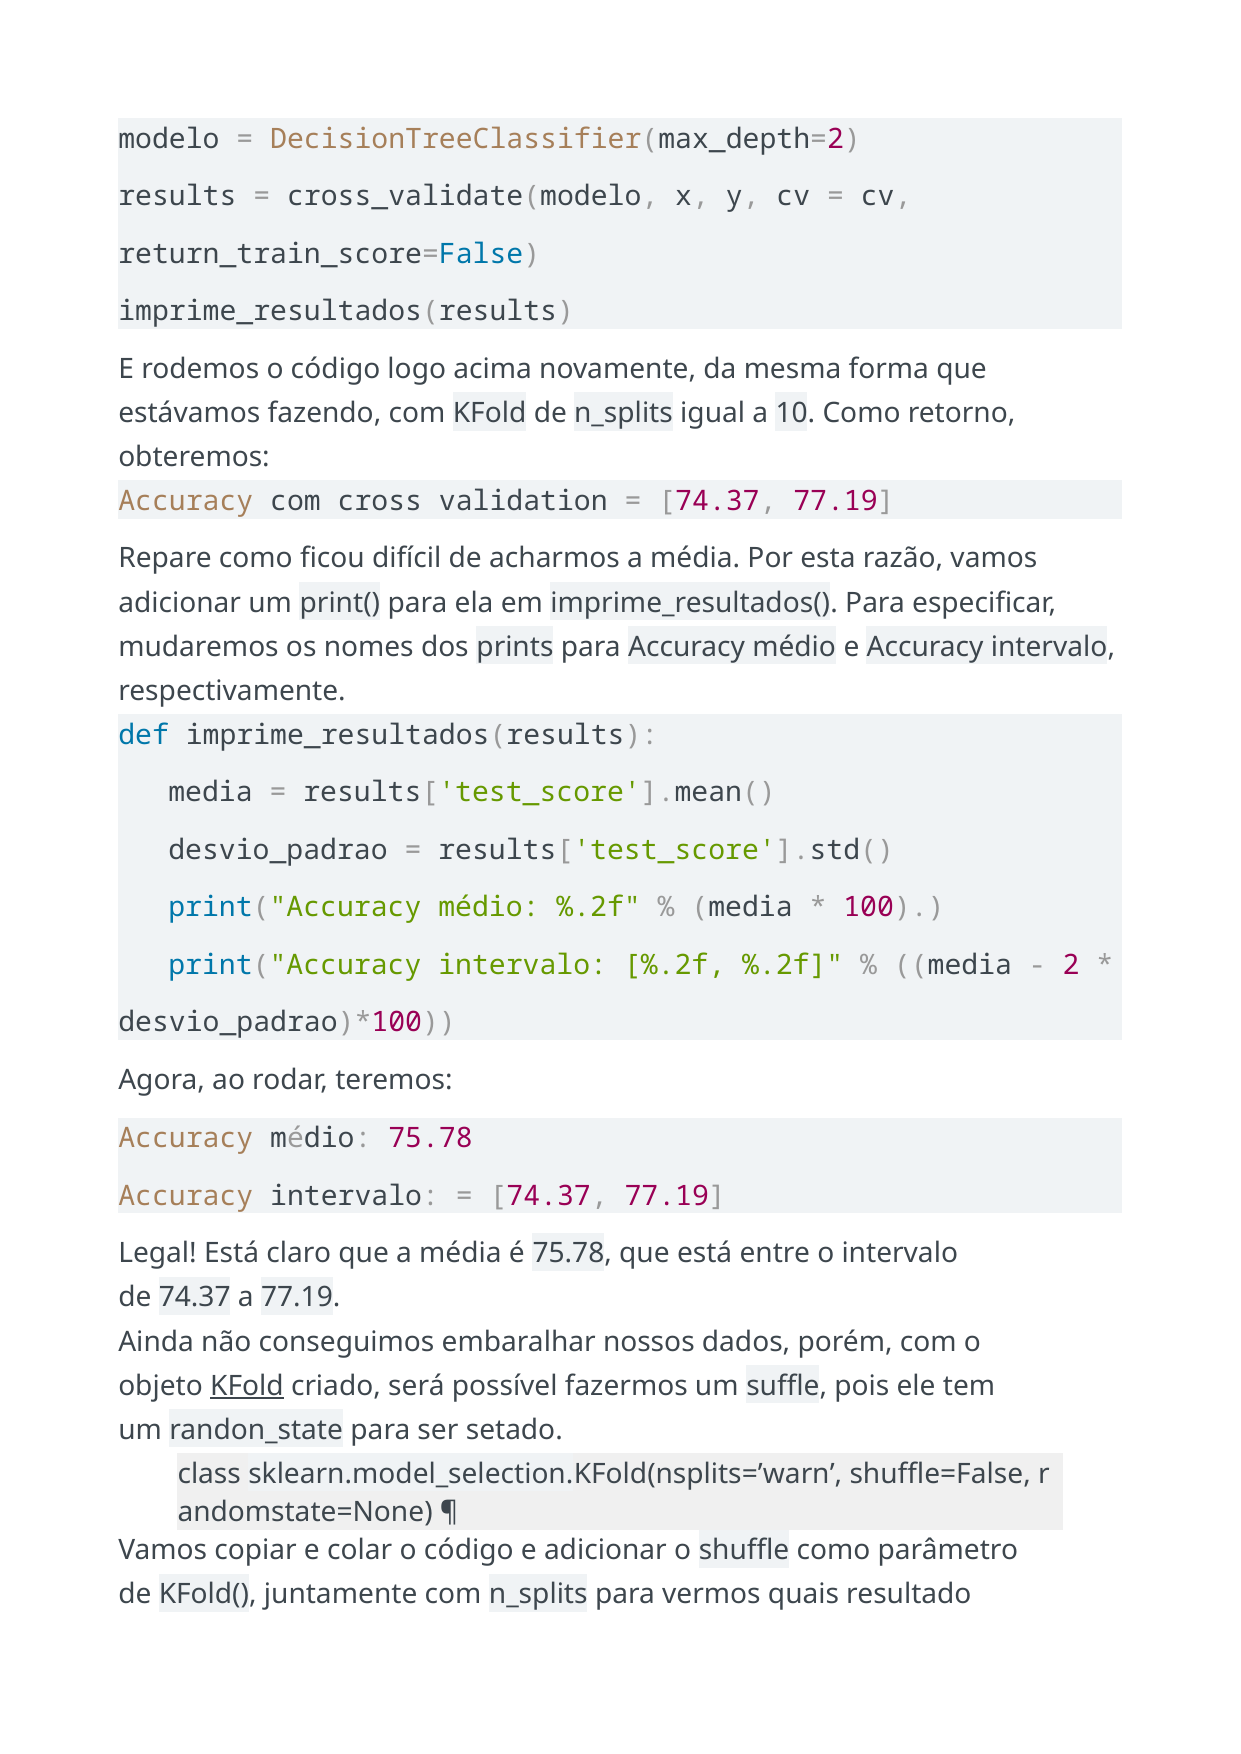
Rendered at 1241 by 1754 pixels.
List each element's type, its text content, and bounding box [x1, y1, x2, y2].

text print("Accuracy médio: %.2f" % (media * 100).) [118, 887, 1122, 925]
text Accuracy intervalo: = [74.37, 77.19] [118, 1175, 1122, 1213]
text Repare como ficou difícil de acharmos a média. Por esta razão, vamos adicionar um print() para ela em imprime_resultados(). Para especificar, mudaremos os nomes dos prints para Accuracy médio e Accuracy intervalo, respectivamente. [118, 538, 1122, 708]
text Vamos copiar e colar o código e adicionar o shuffle como parâmetro de KFold(), juntamente com n_splits para vermos quais resultado [118, 1530, 1122, 1612]
text print("Accuracy intervalo: [%.2f, %.2f]" % ((media - 2 * desvio_padrao)*100)) [118, 944, 1122, 1040]
text imprime_resultados(results) [118, 291, 1122, 329]
text class sklearn.model_selection.KFold(nsplits=’warn’, shuffle=False, randomstate=None) ¶ [177, 1453, 1063, 1530]
text E rodemos o código logo acima novamente, da mesma forma que estávamos fazendo, com KFold de n_splits igual a 10. Como retorno, obteremos: [118, 348, 1122, 474]
text Ainda não conseguimos embaralhar nossos dados, porém, com o objeto KFold criado, será possível fazermos um suffle, pois ele tem um randon_state para ser setado. [118, 1321, 1122, 1447]
text Accuracy com cross validation = [74.37, 77.19] [118, 480, 1122, 519]
text modelo = DecisionTreeClassifier(max_depth=2) [118, 118, 1122, 156]
text results = cross_validate(modelo, x, y, cv = cv, return_train_score=False) [118, 176, 1122, 271]
text media = results['test_score'].mean() [118, 772, 1122, 810]
text Accuracy médio: 75.78 [118, 1118, 1122, 1156]
text def imprime_resultados(results): [118, 714, 1122, 752]
text Legal! Está claro que a média é 75.78, que está entre o intervalo de 74.37 a 77.19. [118, 1233, 1122, 1315]
text desvio_padrao = results['test_score'].std() [118, 829, 1122, 867]
text Agora, ao rodar, teremos: [118, 1059, 1122, 1097]
